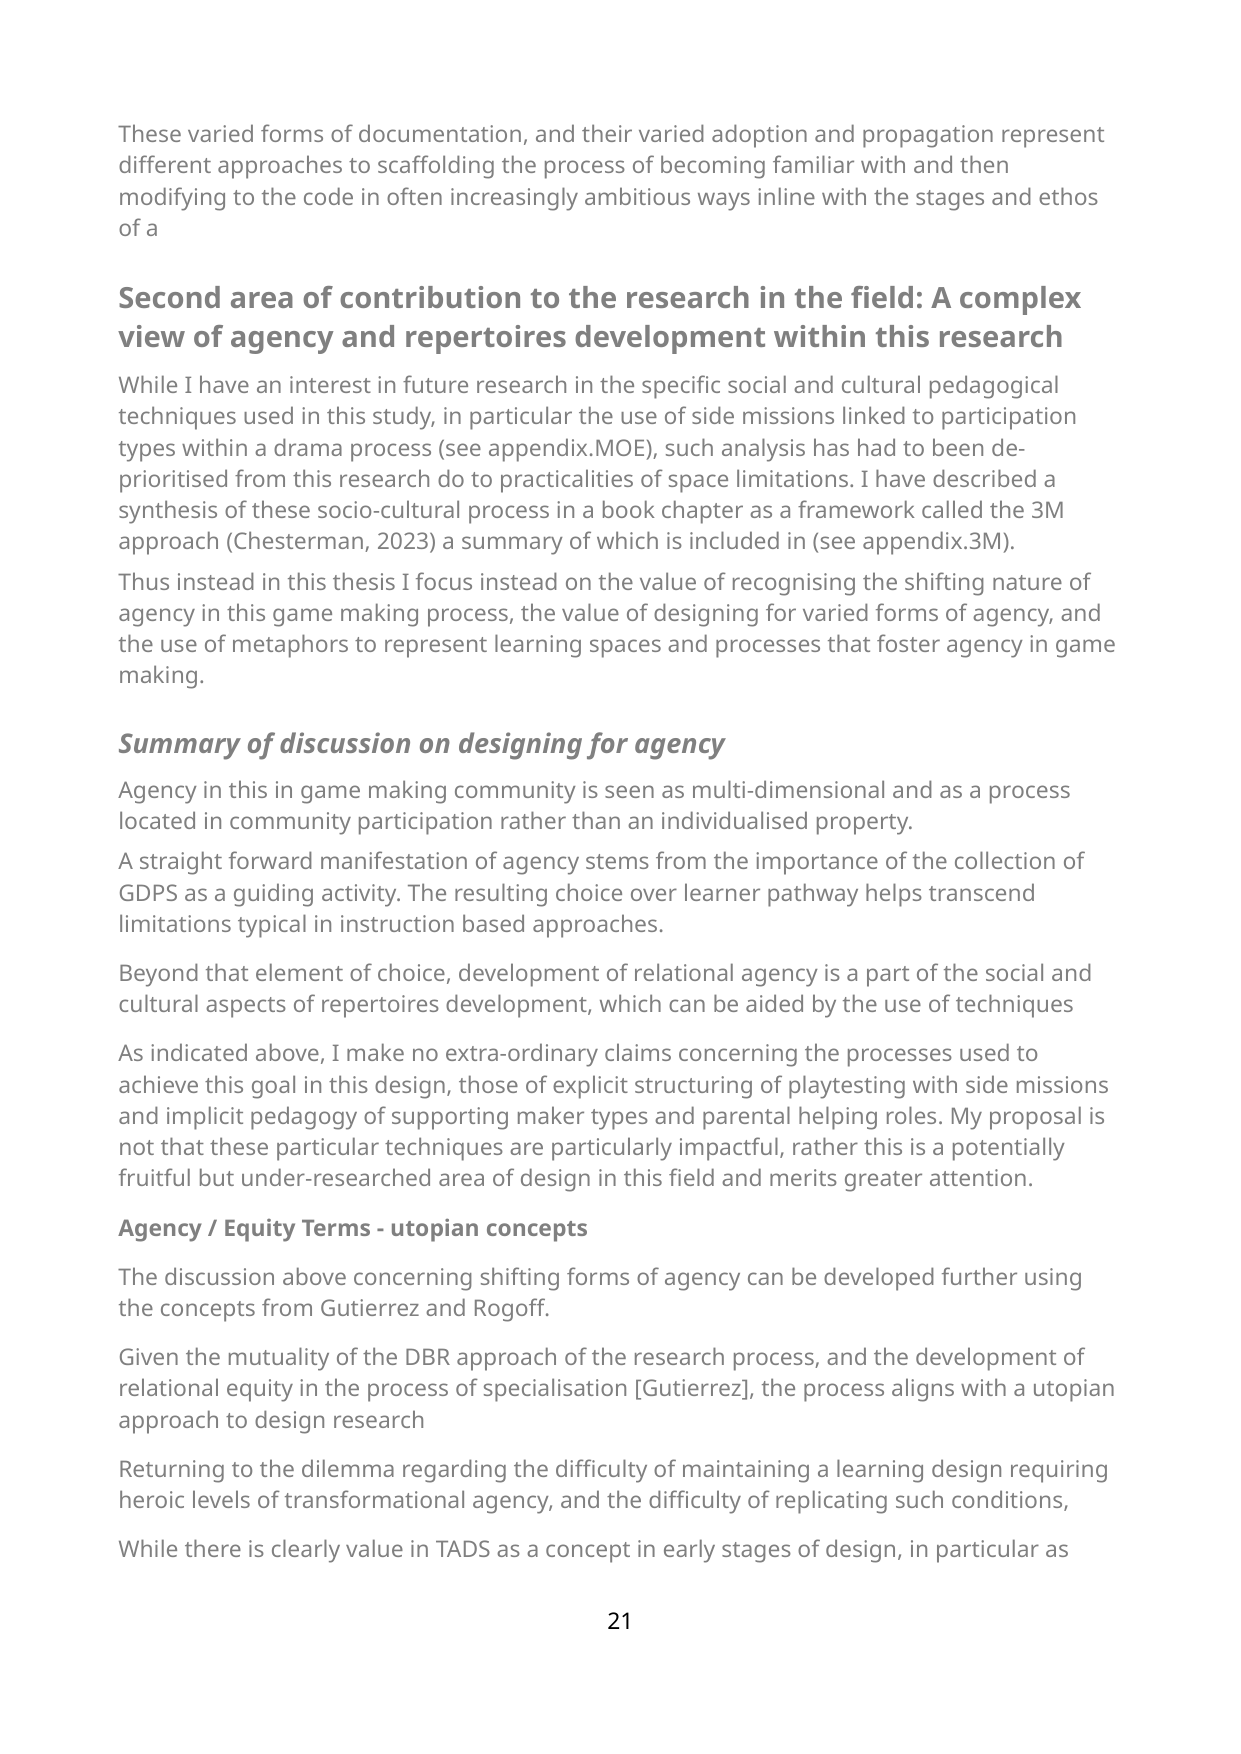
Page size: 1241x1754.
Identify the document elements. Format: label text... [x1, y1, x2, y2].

subtitle Summary of discussion on designing for agency [118, 724, 1122, 761]
text The discussion above concerning shifting forms of agency can be developed further using the concepts from Gutierrez and Rogoff. [118, 1261, 1122, 1323]
text Given the mutuality of the DBR approach of the research process, and the development of relational equity in the process of specialisation [Gutierrez], the process aligns with a utopian approach to design research [118, 1341, 1122, 1435]
text Beyond that element of choice, development of relational agency is a part of the social and cultural aspects of repertoires development, which can be aided by the use of techniques [118, 957, 1122, 1019]
text Thus instead in this thesis I focus instead on the value of recognising the shifting nature of agency in this game making process, the value of designing for varied forms of agency, and the use of metaphors to represent learning spaces and processes that foster agency in game making. [118, 565, 1122, 690]
text A straight forward manifestation of agency stems from the importance of the collection of GDPS as a guiding activity. The resulting choice over learner pathway helps transcend limitations typical in instruction based approaches. [118, 845, 1122, 939]
text Agency / Equity Terms - utopian concepts [118, 1211, 1122, 1243]
text While there is clearly value in TADS as a concept in early stages of design, in particular as [118, 1533, 1122, 1564]
subtitle Second area of contribution to the research in the field: A complex view of agency and repertoires development within this research [118, 277, 1122, 356]
text While I have an interest in future research in the specific social and cultural pedagogical techniques used in this study, in particular the use of side missions linked to participation types within a drama process (see appendix.MOE), such analysis has had to been de-prioritised from this research do to practicalities of space limitations. I have described a synthesis of these socio-cultural process in a book chapter as a framework called the 3M approach (Chesterman, 2023) a summary of which is included in (see appendix.3M). [118, 369, 1122, 556]
text Agency in this in game making community is seen as multi-dimensional and as a process located in community participation rather than an individualised property. [118, 774, 1122, 836]
text As indicated above, I make no extra-ordinary claims concerning the processes used to achieve this goal in this design, those of explicit structuring of playtesting with side missions and implicit pedagogy of supporting maker types and parental helping roles. My proposal is not that these particular techniques are particularly impactful, rather this is a potentially fruitful but under-researched area of design in this field and merits greater attention. [118, 1037, 1122, 1193]
text These varied forms of documentation, and their varied adoption and propagation represent different approaches to scaffolding the process of becoming familiar with and then modifying to the code in often increasingly ambitious ways inline with the stages and ethos of a [118, 118, 1122, 243]
text Returning to the dilemma regarding the difficulty of maintaining a learning design requiring heroic levels of transformational agency, and the difficulty of replicating such conditions, [118, 1453, 1122, 1515]
